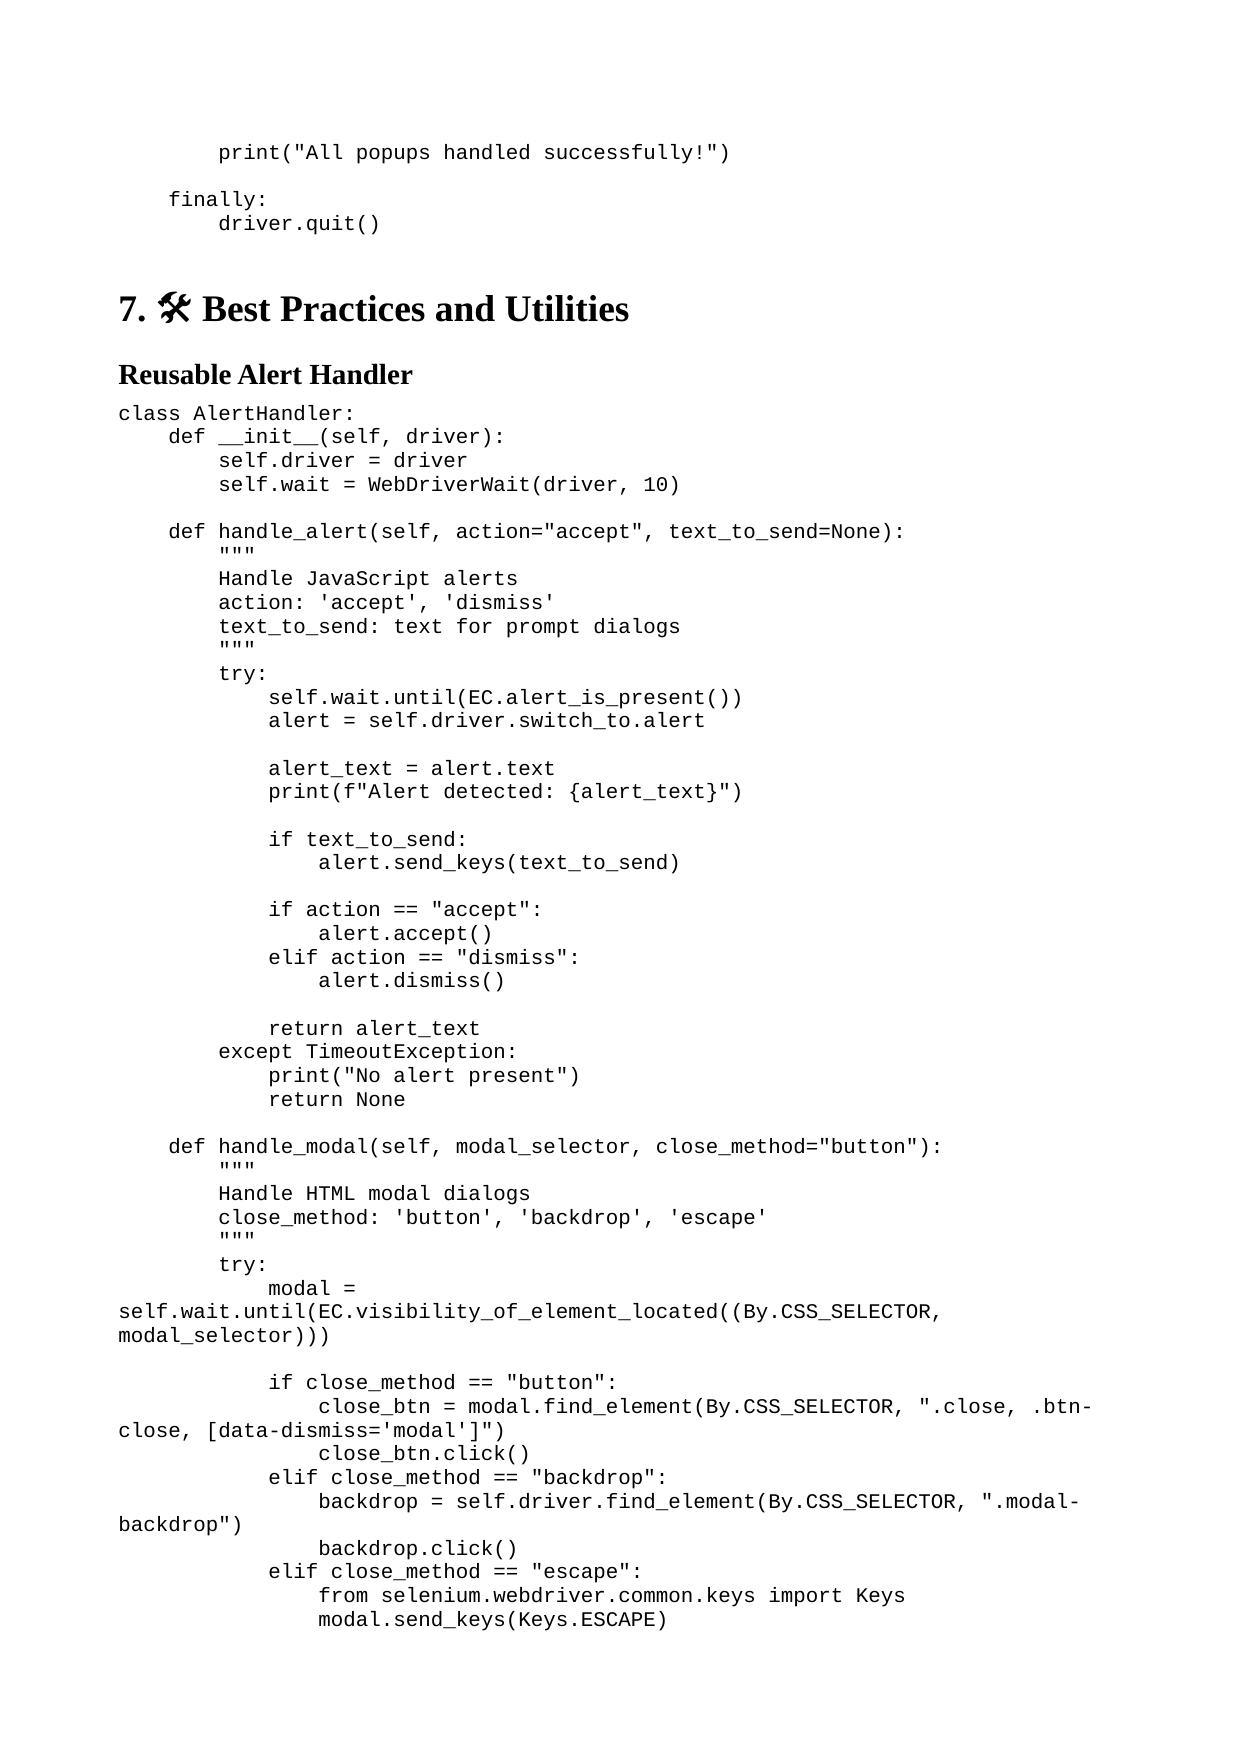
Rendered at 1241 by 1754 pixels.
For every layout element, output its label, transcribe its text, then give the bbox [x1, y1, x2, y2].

text def handle_modal(self, modal_selector, close_method="button"): [118, 1136, 1122, 1159]
text alert = self.driver.switch_to.alert [118, 710, 1122, 734]
text close_method: 'button', 'backdrop', 'escape' [118, 1207, 1122, 1231]
text close_btn.click() [118, 1443, 1122, 1467]
text if action == "accept": [118, 899, 1122, 923]
text """ [118, 1231, 1122, 1254]
text text_to_send: text for prompt dialogs [118, 616, 1122, 639]
text try: [118, 663, 1122, 687]
text elif close_method == "escape": [118, 1562, 1122, 1585]
text try: [118, 1254, 1122, 1278]
text def handle_alert(self, action="accept", text_to_send=None): [118, 521, 1122, 545]
text alert.send_keys(text_to_send) [118, 852, 1122, 876]
text """ [118, 545, 1122, 568]
text print(f"Alert detected: {alert_text}") [118, 781, 1122, 805]
text self.driver = driver [118, 450, 1122, 474]
text print("All popups handled successfully!") [118, 142, 1122, 165]
text driver.quit() [118, 213, 1122, 236]
text from selenium.webdriver.common.keys import Keys [118, 1585, 1122, 1609]
text class AlertHandler: [118, 403, 1122, 427]
text backdrop = self.driver.find_element(By.CSS_SELECTOR, ".modal-backdrop") [118, 1491, 1122, 1538]
text modal.send_keys(Keys.ESCAPE) [118, 1609, 1122, 1632]
text elif close_method == "backdrop": [118, 1467, 1122, 1491]
text if text_to_send: [118, 828, 1122, 852]
text alert_text = alert.text [118, 758, 1122, 781]
subtitle Reusable Alert Handler [118, 357, 1122, 390]
text Handle JavaScript alerts [118, 568, 1122, 592]
text def __init__(self, driver): [118, 427, 1122, 450]
text self.wait = WebDriverWait(driver, 10) [118, 474, 1122, 497]
text action: 'accept', 'dismiss' [118, 592, 1122, 616]
text self.wait.until(EC.alert_is_present()) [118, 687, 1122, 710]
text return None [118, 1089, 1122, 1112]
text """ [118, 639, 1122, 663]
text print("No alert present") [118, 1065, 1122, 1089]
text return alert_text [118, 1018, 1122, 1041]
text if close_method == "button": [118, 1372, 1122, 1396]
text close_btn = modal.find_element(By.CSS_SELECTOR, ".close, .btn-close, [data-dismiss='modal']") [118, 1396, 1122, 1443]
text elif action == "dismiss": [118, 947, 1122, 970]
text backdrop.click() [118, 1538, 1122, 1562]
text alert.dismiss() [118, 970, 1122, 994]
text finally: [118, 189, 1122, 213]
text Handle HTML modal dialogs [118, 1183, 1122, 1207]
text except TimeoutException: [118, 1041, 1122, 1065]
subtitle 7. 🛠️ Best Practices and Utilities [118, 287, 1122, 330]
text """ [118, 1159, 1122, 1183]
text modal = self.wait.until(EC.visibility_of_element_located((By.CSS_SELECTOR, modal_selector))) [118, 1278, 1122, 1349]
text alert.accept() [118, 923, 1122, 947]
